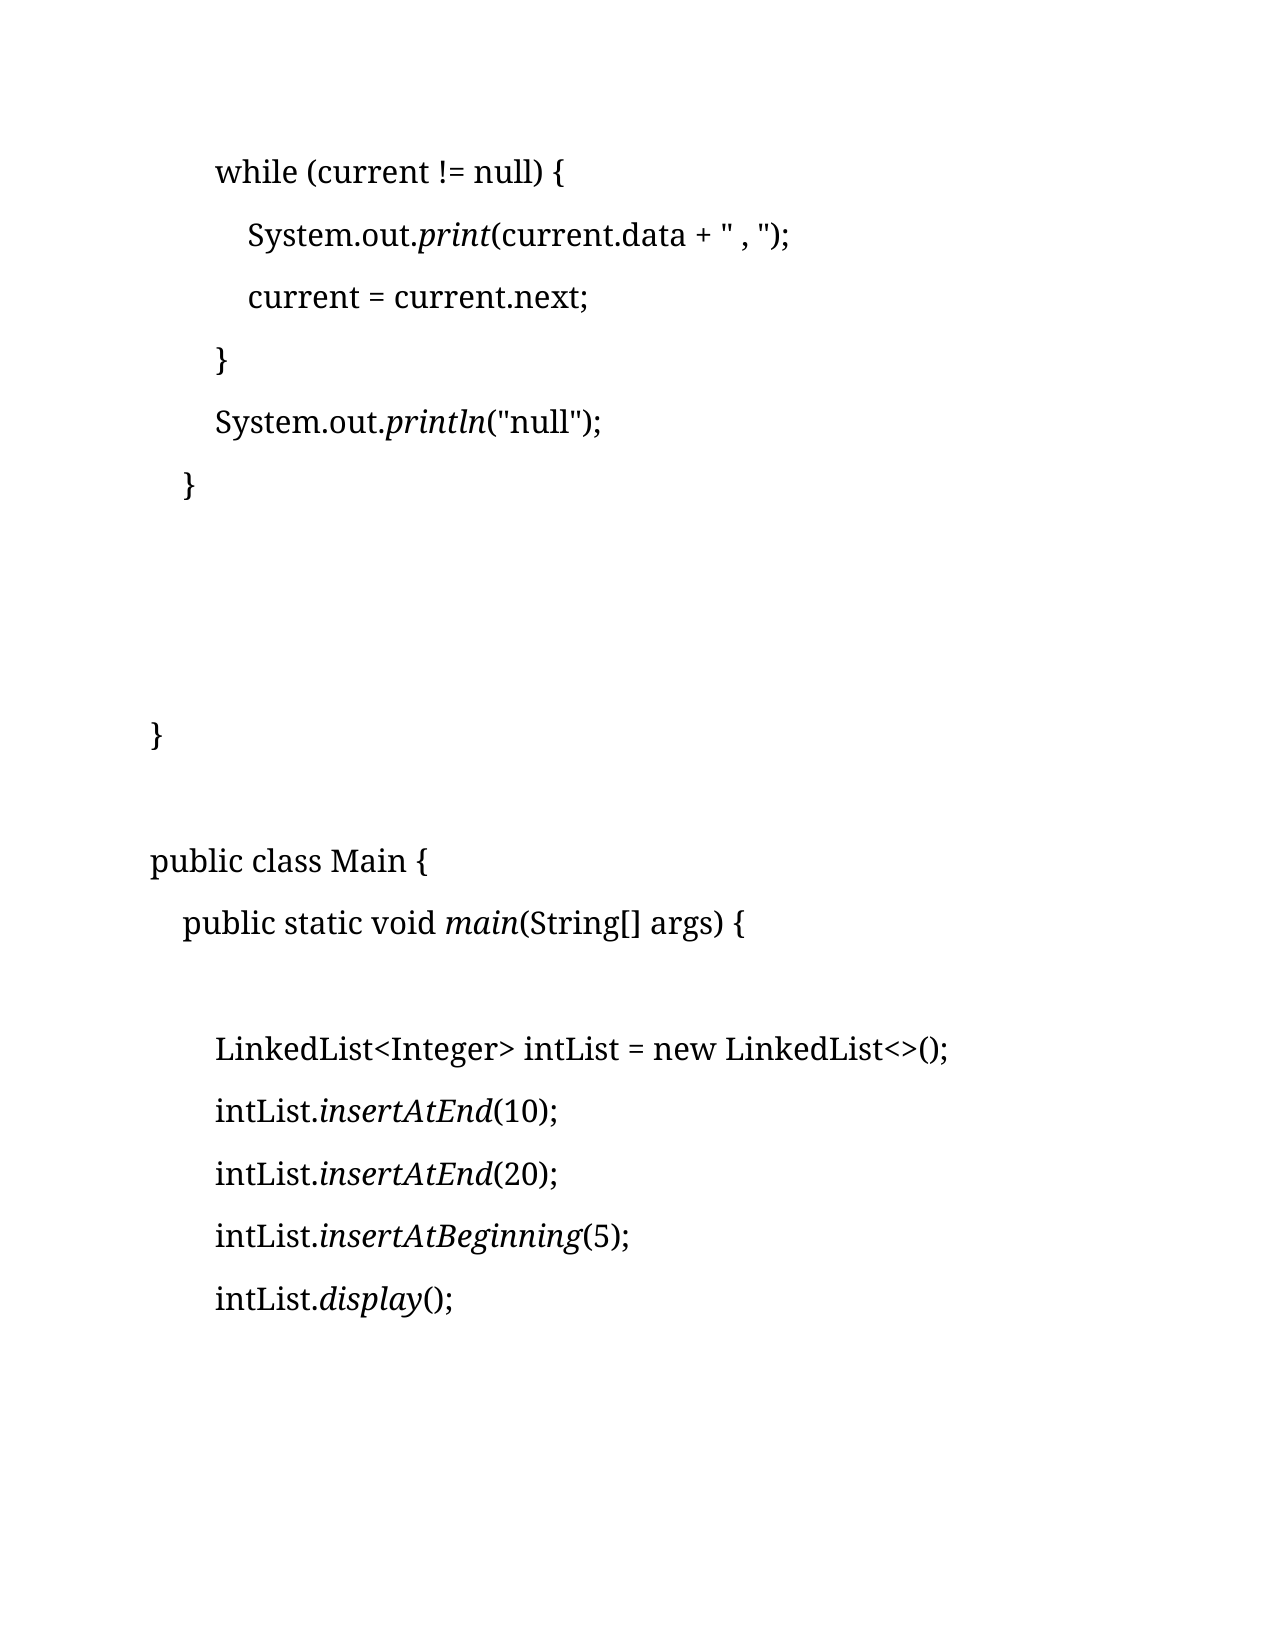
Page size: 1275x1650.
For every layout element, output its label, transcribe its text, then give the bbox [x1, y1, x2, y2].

text intList.insertAtEnd(20); [150, 1152, 1125, 1194]
text public static void main(String[] args) { [150, 901, 1125, 944]
text System.out.print(current.data + " , "); [150, 213, 1125, 255]
text while (current != null) { [150, 150, 1125, 193]
text LinkedList<Integer> intList = new LinkedList<>(); [150, 1026, 1125, 1069]
text intList.insertAtEnd(10); [150, 1089, 1125, 1132]
text intList.display(); [150, 1277, 1125, 1319]
text public class Main { [150, 839, 1125, 881]
text } [150, 713, 1125, 756]
text } [150, 338, 1125, 380]
text intList.insertAtBeginning(5); [150, 1214, 1125, 1257]
text } [150, 463, 1125, 506]
text System.out.println("null"); [150, 400, 1125, 443]
text current = current.next; [150, 275, 1125, 318]
